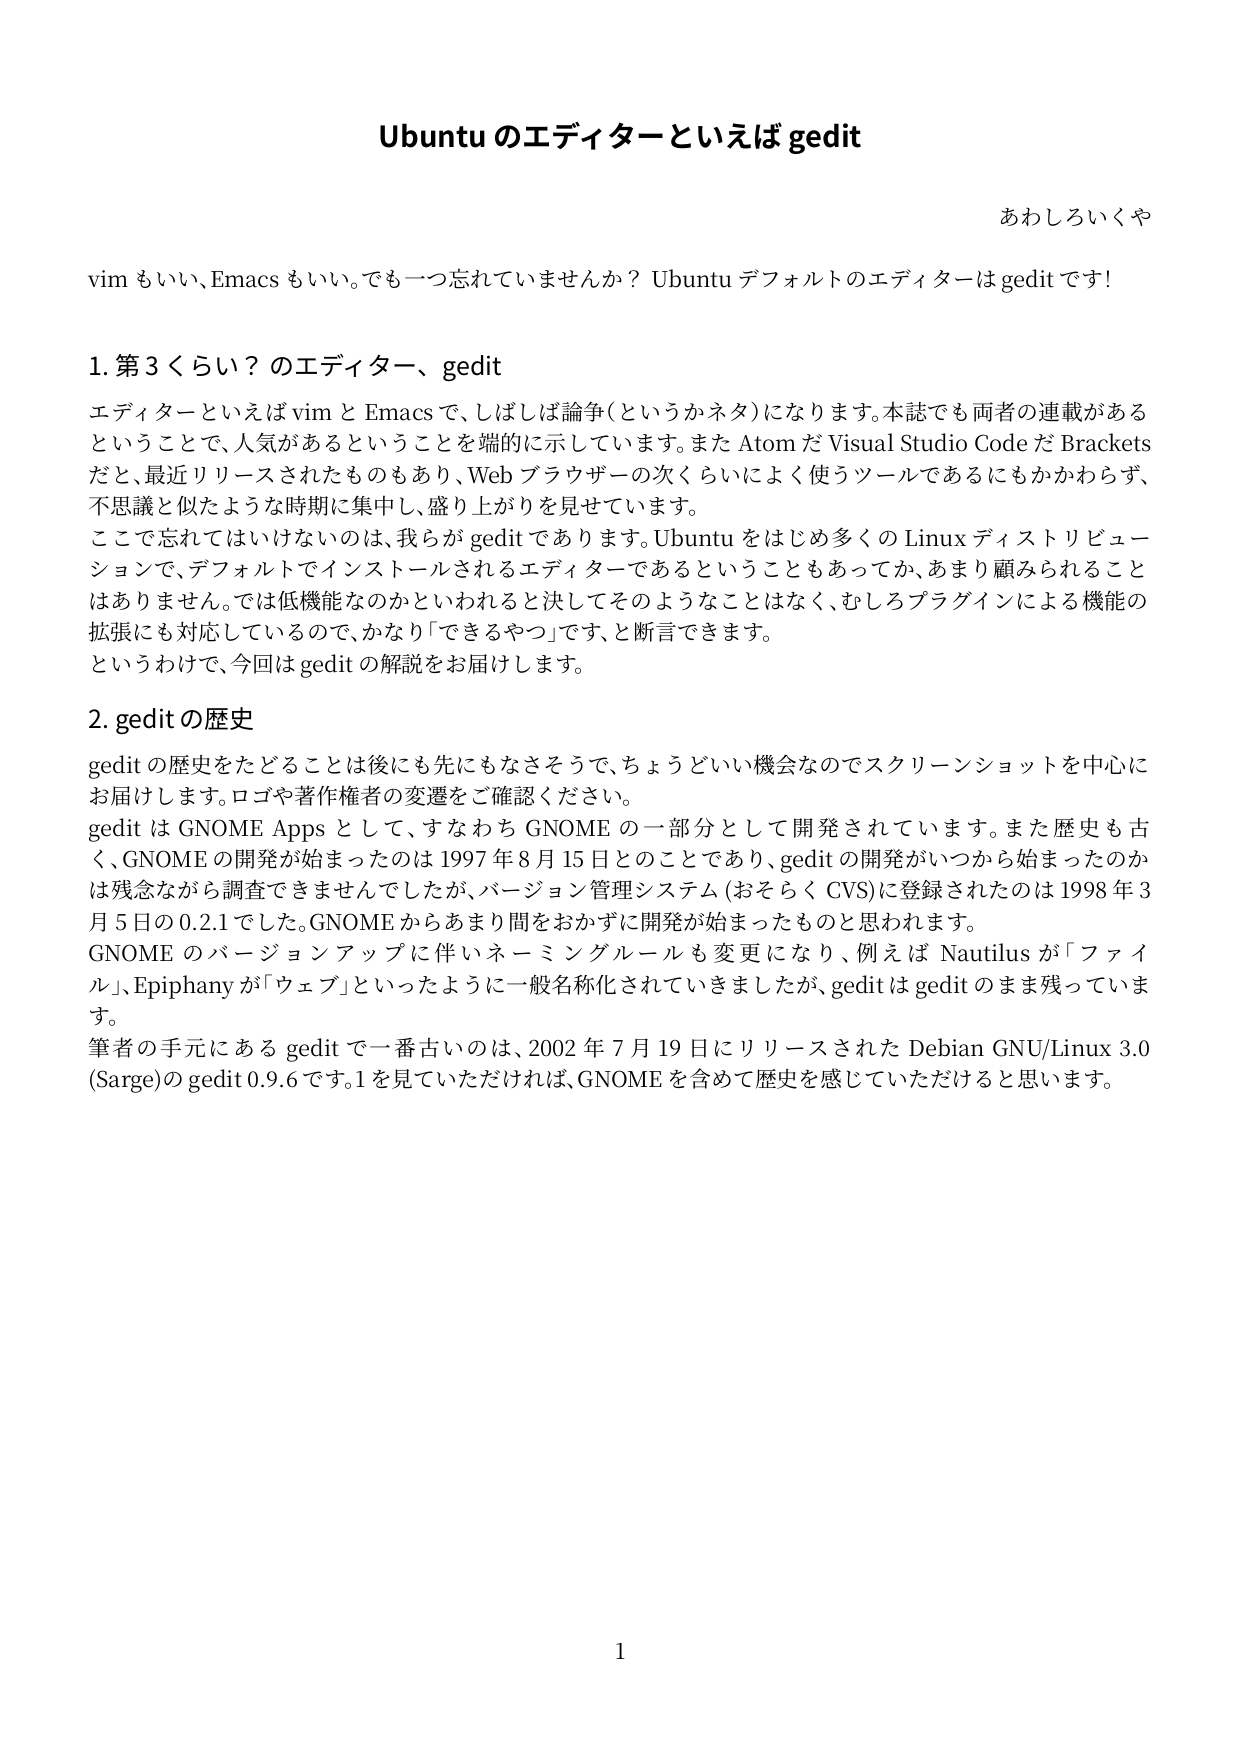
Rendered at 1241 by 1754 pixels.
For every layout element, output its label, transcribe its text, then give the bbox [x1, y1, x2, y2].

text geditはGNOME Appsとして、すなわちGNOMEの一部分として開発されています。また歴史も古く、GNOMEの開発が始まったのは1997年8月15日とのことであり、geditの開発がいつから始まったのかは残念ながら調査できませんでしたが、バージョン管理システム(おそらくCVS)に登録されたのは1998年3月5日の0.2.1でした。GNOMEからあまり間をおかずに開発が始まったものと思われます。 [88, 811, 1152, 937]
text 筆者の手元にあるgeditで一番古いのは、2002年7月19日にリリースされたDebian GNU/Linux 3.0 (Sarge)のgedit 0.9.6です。図 1を見ていただければ、GNOMEを含めて歴史を感じていただけると思います。 [88, 1031, 1152, 1094]
text あわしろいくや [88, 200, 1152, 231]
text というわけで、今回はgeditの解説をお届けします。 [88, 647, 1152, 678]
subtitle geditの歴史 [88, 699, 1152, 735]
subtitle Ubuntuのエディターといえばgedit [88, 113, 1152, 156]
text エディターといえばvimとEmacsで、しばしば論争（というかネタ）になります。本誌でも両者の連載があるということで、人気があるということを端的に示しています。またAtomだVisual Studio CodeだBracketsだと、最近リリースされたものもあり、Webブラウザーの次くらいによく使うツールであるにもかかわらず、不思議と似たような時期に集中し、盛り上がりを見せています。 [88, 395, 1152, 521]
subtitle 第3くらい？ のエディター、gedit [88, 346, 1152, 383]
text geditの歴史をたどることは後にも先にもなさそうで、ちょうどいい機会なのでスクリーンショットを中心にお届けします。ロゴや著作権者の変遷をご確認ください。 [88, 748, 1152, 811]
text vimもいい、Emacsもいい。でも一つ忘れていませんか？ Ubuntuデフォルトのエディターはgeditです！ [88, 263, 1152, 294]
text ここで忘れてはいけないのは、我らがgeditであります。Ubuntuをはじめ多くのLinuxディストリビューションで、デフォルトでインストールされるエディターであるということもあってか、あまり顧みられることはありません。では低機能なのかといわれると決してそのようなことはなく、むしろプラグインによる機能の拡張にも対応しているので、かなり「できるやつ」です、と断言できます。 [88, 521, 1152, 647]
text GNOMEのバージョンアップに伴いネーミングルールも変更になり、例えばNautilusが「ファイル」、Epiphanyが「ウェブ」といったように一般名称化されていきましたが、geditはgeditのまま残っています。 [88, 937, 1152, 1031]
